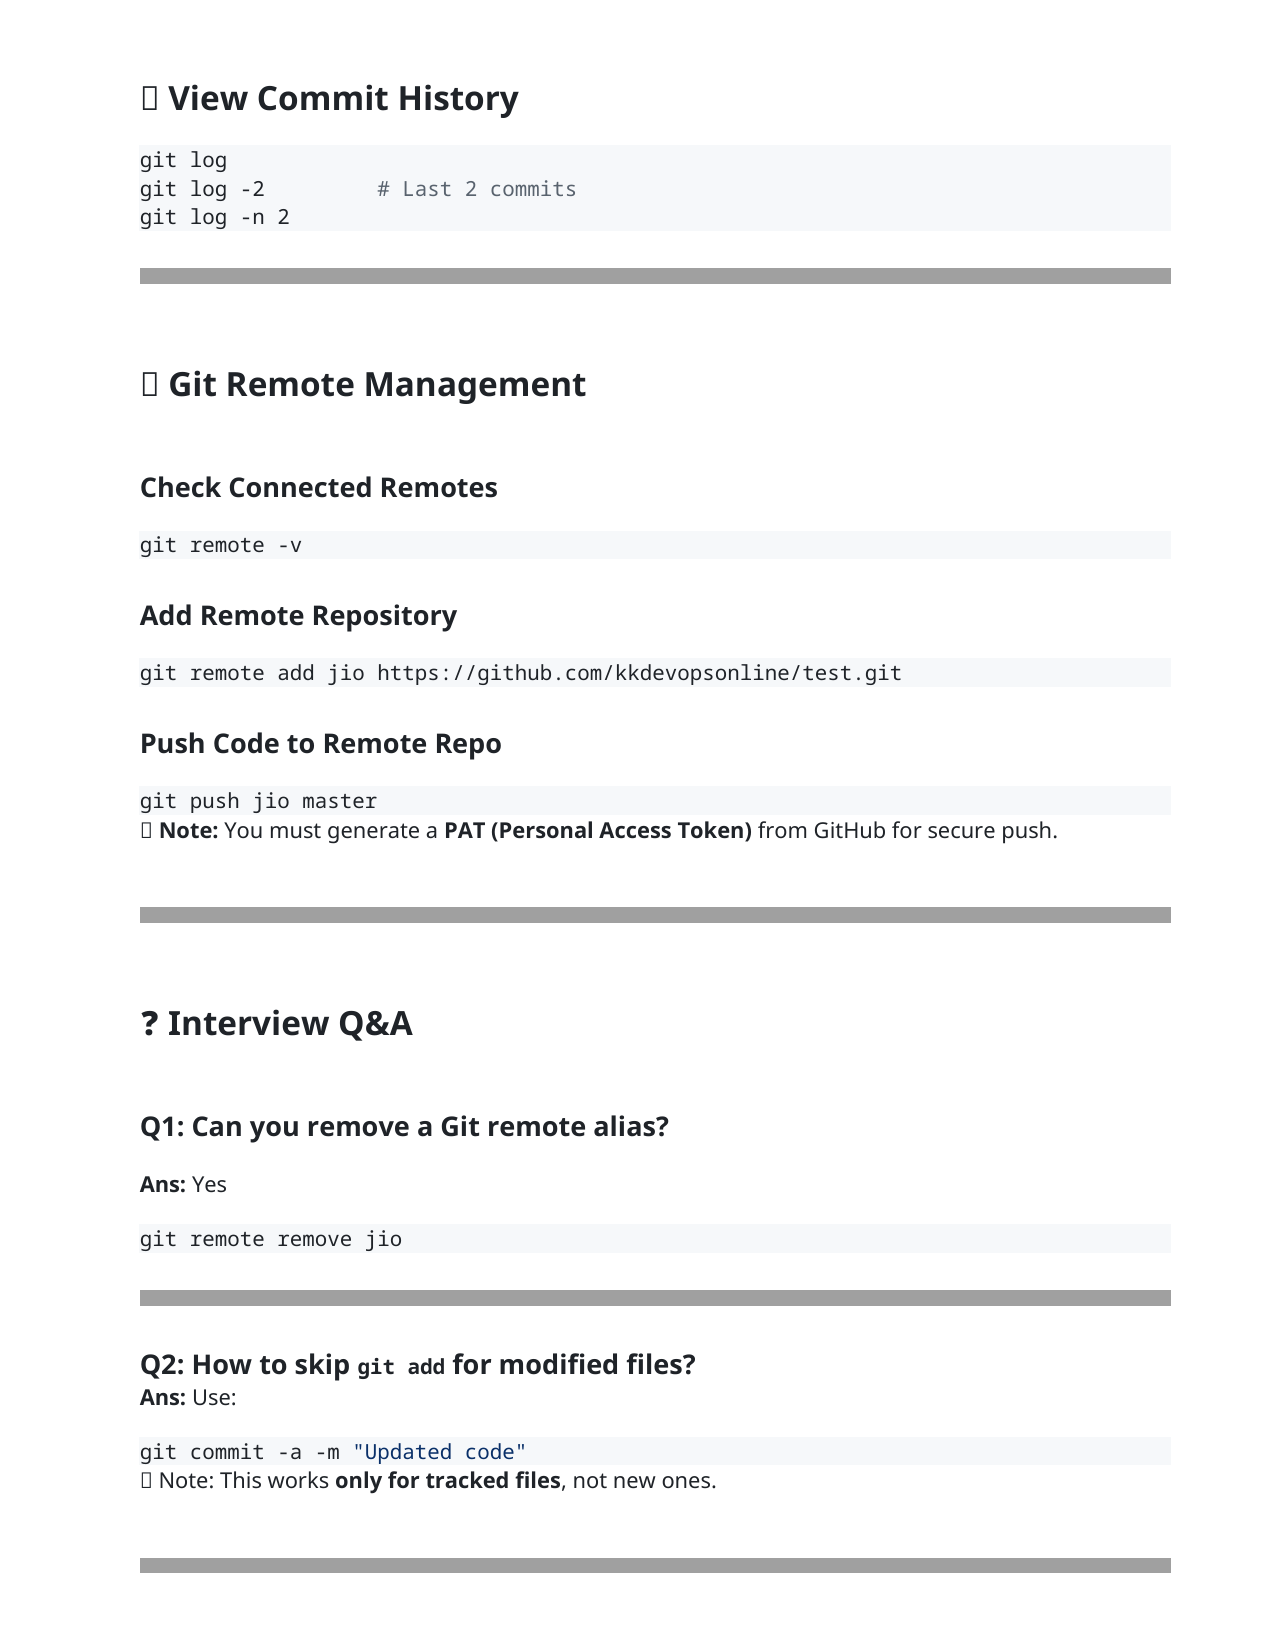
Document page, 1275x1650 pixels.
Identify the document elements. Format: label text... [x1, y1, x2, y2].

subtitle Check Connected Remotes [139, 469, 1171, 506]
text Ans: Use: [139, 1382, 1171, 1412]
subtitle Add Remote Repository [139, 597, 1171, 633]
text 🔴 Note: This works only for tracked files, not new ones. [139, 1465, 1171, 1495]
text ✅ Note: You must generate a PAT (Personal Access Token) from GitHub for secure push. [139, 815, 1171, 844]
text git remote add jio https://github.com/kkdevopsonline/test.git [139, 658, 1171, 687]
text git remote -v [139, 531, 1171, 559]
subtitle Q1: Can you remove a Git remote alias? [139, 1107, 1171, 1144]
text git remote remove jio [139, 1224, 1171, 1253]
text git push jio master [139, 786, 1171, 815]
subtitle 🌐 Git Remote Management [139, 361, 1171, 406]
subtitle Push Code to Remote Repo [139, 724, 1171, 761]
text Ans: Yes [139, 1169, 1171, 1199]
subtitle 🧾 View Commit History [139, 75, 1171, 120]
text git log -2 # Last 2 commits [139, 174, 1171, 202]
text git commit -a -m "Updated code" [139, 1437, 1171, 1465]
subtitle ❓ Interview Q&A [139, 999, 1171, 1045]
text git log -n 2 [139, 202, 1171, 231]
text git log [139, 145, 1171, 174]
subtitle Q2: How to skip git add for modified files? [139, 1345, 1171, 1382]
